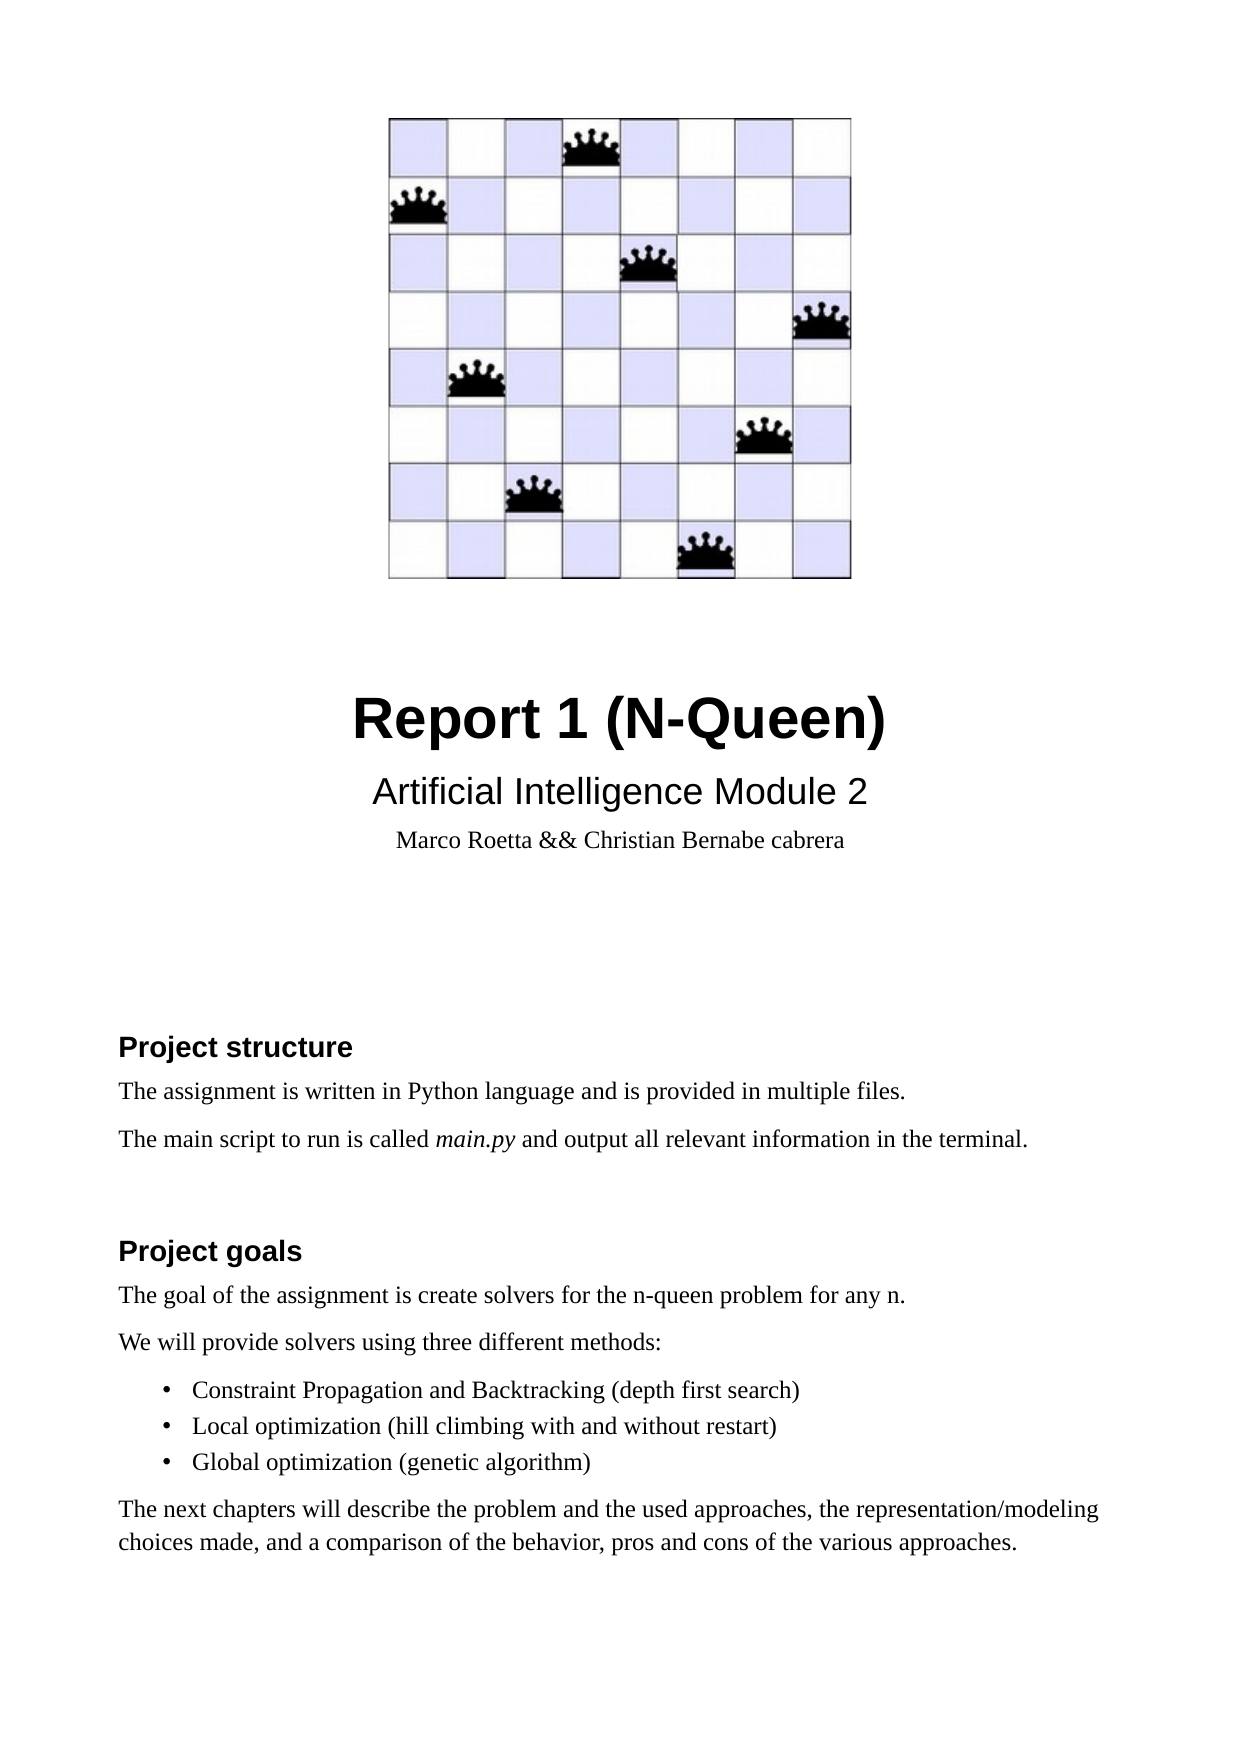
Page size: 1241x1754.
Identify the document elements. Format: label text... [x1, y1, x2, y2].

list Constraint Propagation and Backtracking (depth first search) [162, 1375, 1122, 1404]
picture [388, 118, 852, 579]
text Marco Roetta && Christian Bernabe cabrera [118, 825, 1122, 854]
subtitle Project goals [118, 1234, 1122, 1267]
list Local optimization (hill climbing with and without restart) [162, 1411, 1122, 1439]
text The goal of the assignment is create solvers for the n-queen problem for any n. [118, 1280, 1122, 1309]
list Global optimization (genetic algorithm) [162, 1447, 1122, 1475]
text We will provide solvers using three different methods: [118, 1327, 1122, 1356]
text The assignment is written in Python language and is provided in multiple files. [118, 1076, 1122, 1105]
subtitle Project structure [118, 1030, 1122, 1064]
text The next chapters will describe the problem and the used approaches, the representation/modeling choices made, and a comparison of the behavior, pros and cons of the various approaches. [118, 1494, 1122, 1556]
text The main script to run is called main.py and output all relevant information in the terminal. [118, 1124, 1122, 1153]
subtitle Artificial Intelligence Module 2 [118, 769, 1122, 812]
title Report 1 (N-Queen) [118, 683, 1122, 751]
